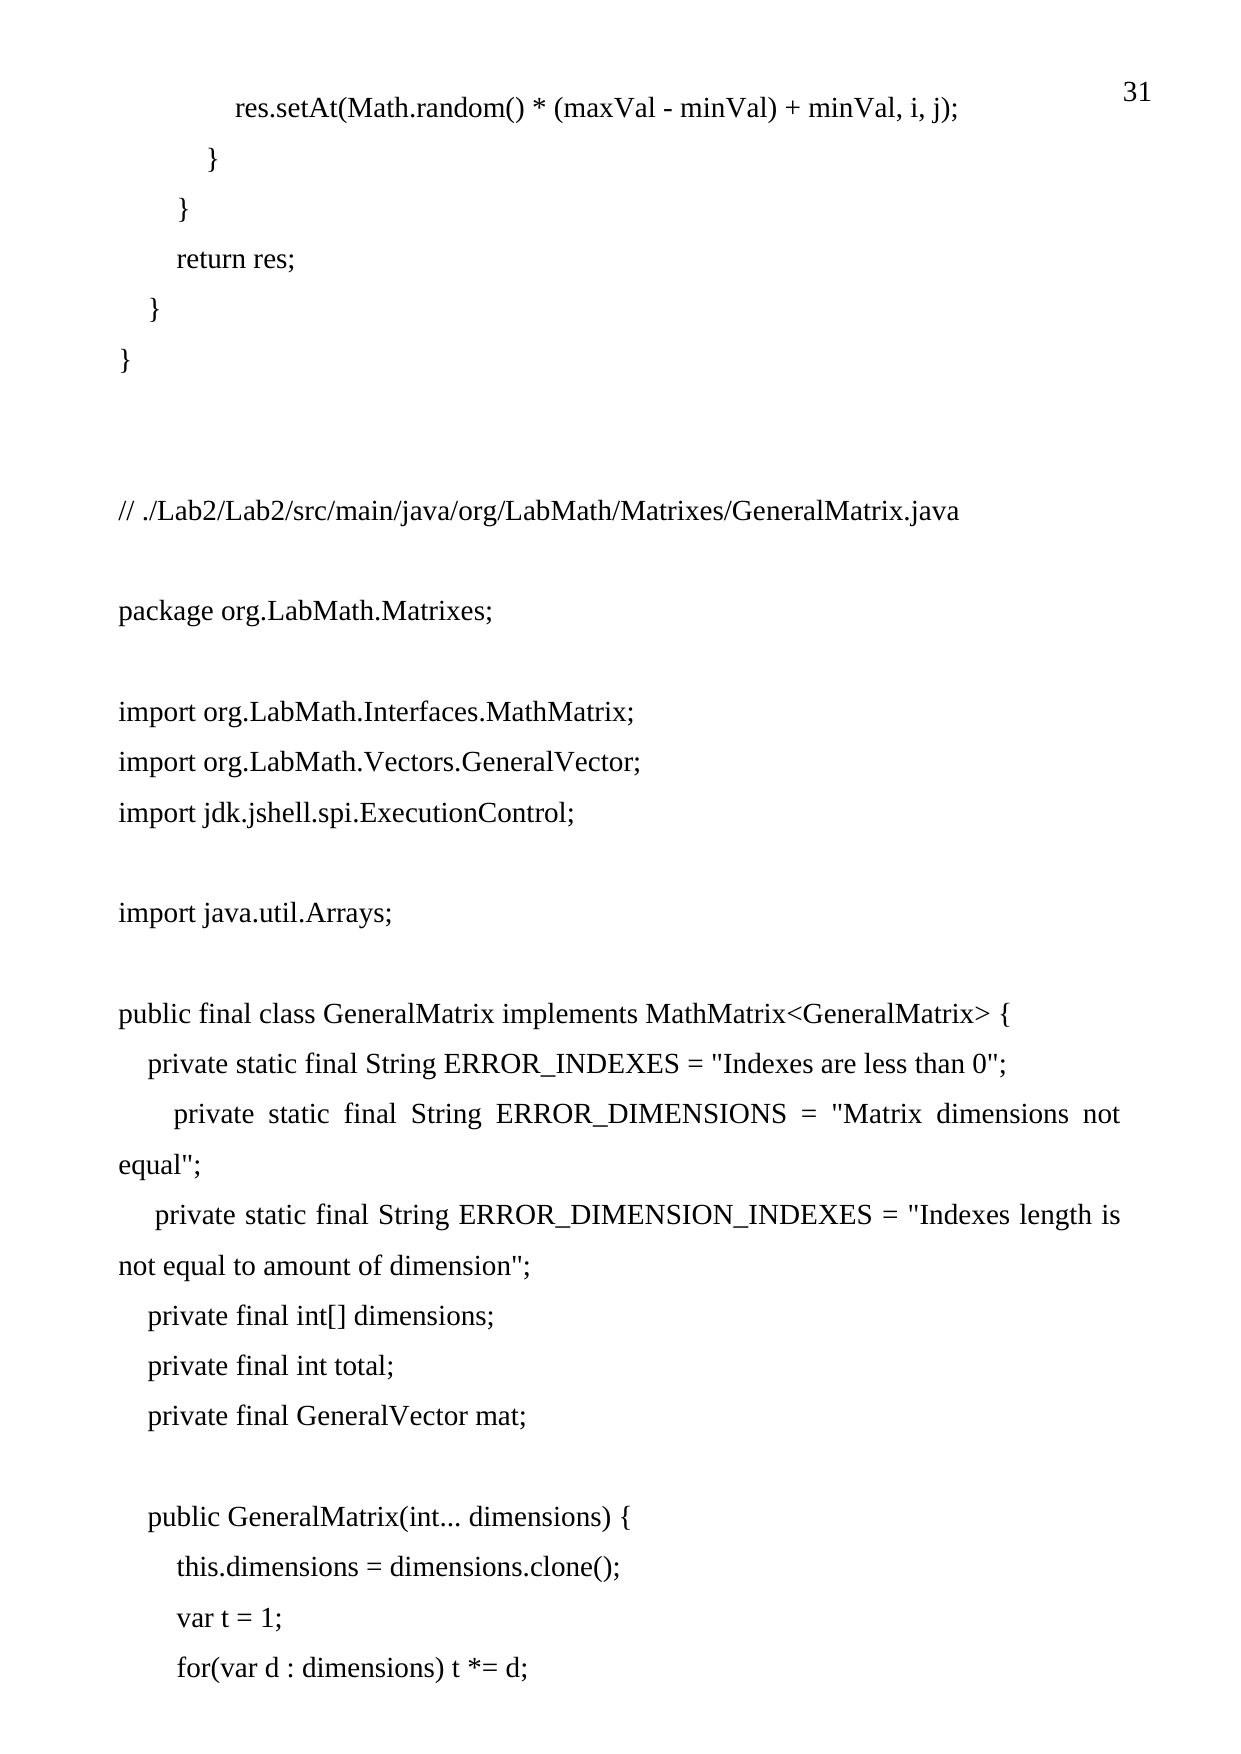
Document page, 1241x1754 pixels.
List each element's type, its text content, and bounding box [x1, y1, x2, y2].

text return res; [118, 241, 1122, 275]
text private static final String ERROR_DIMENSION_INDEXES = "Indexes length is not equal to amount of dimension"; [118, 1197, 1122, 1281]
text var t = 1; [118, 1600, 1122, 1633]
text } [118, 191, 1122, 224]
text } [118, 292, 1122, 325]
text private final int total; [118, 1348, 1122, 1382]
text for(var d : dimensions) t *= d; [118, 1650, 1122, 1684]
text import java.util.Arrays; [118, 895, 1122, 929]
text } [118, 141, 1122, 174]
text private final int[] dimensions; [118, 1298, 1122, 1331]
text import org.LabMath.Vectors.GeneralVector; [118, 744, 1122, 778]
text public GeneralMatrix(int... dimensions) { [118, 1499, 1122, 1533]
text import org.LabMath.Interfaces.MathMatrix; [118, 694, 1122, 728]
text private static final String ERROR_DIMENSIONS = "Matrix dimensions not equal"; [118, 1097, 1122, 1181]
text this.dimensions = dimensions.clone(); [118, 1549, 1122, 1583]
text import jdk.jshell.spi.ExecutionControl; [118, 795, 1122, 828]
text res.setAt(Math.random() * (maxVal - minVal) + minVal, i, j); [118, 90, 1122, 124]
text // ./Lab2/Lab2/src/main/java/org/LabMath/Matrixes/GeneralMatrix.java [118, 493, 1122, 526]
text private final GeneralVector mat; [118, 1398, 1122, 1432]
text public final class GeneralMatrix implements MathMatrix<GeneralMatrix> { [118, 996, 1122, 1029]
text } [118, 342, 1122, 376]
text private static final String ERROR_INDEXES = "Indexes are less than 0"; [118, 1046, 1122, 1080]
text package org.LabMath.Matrixes; [118, 593, 1122, 627]
